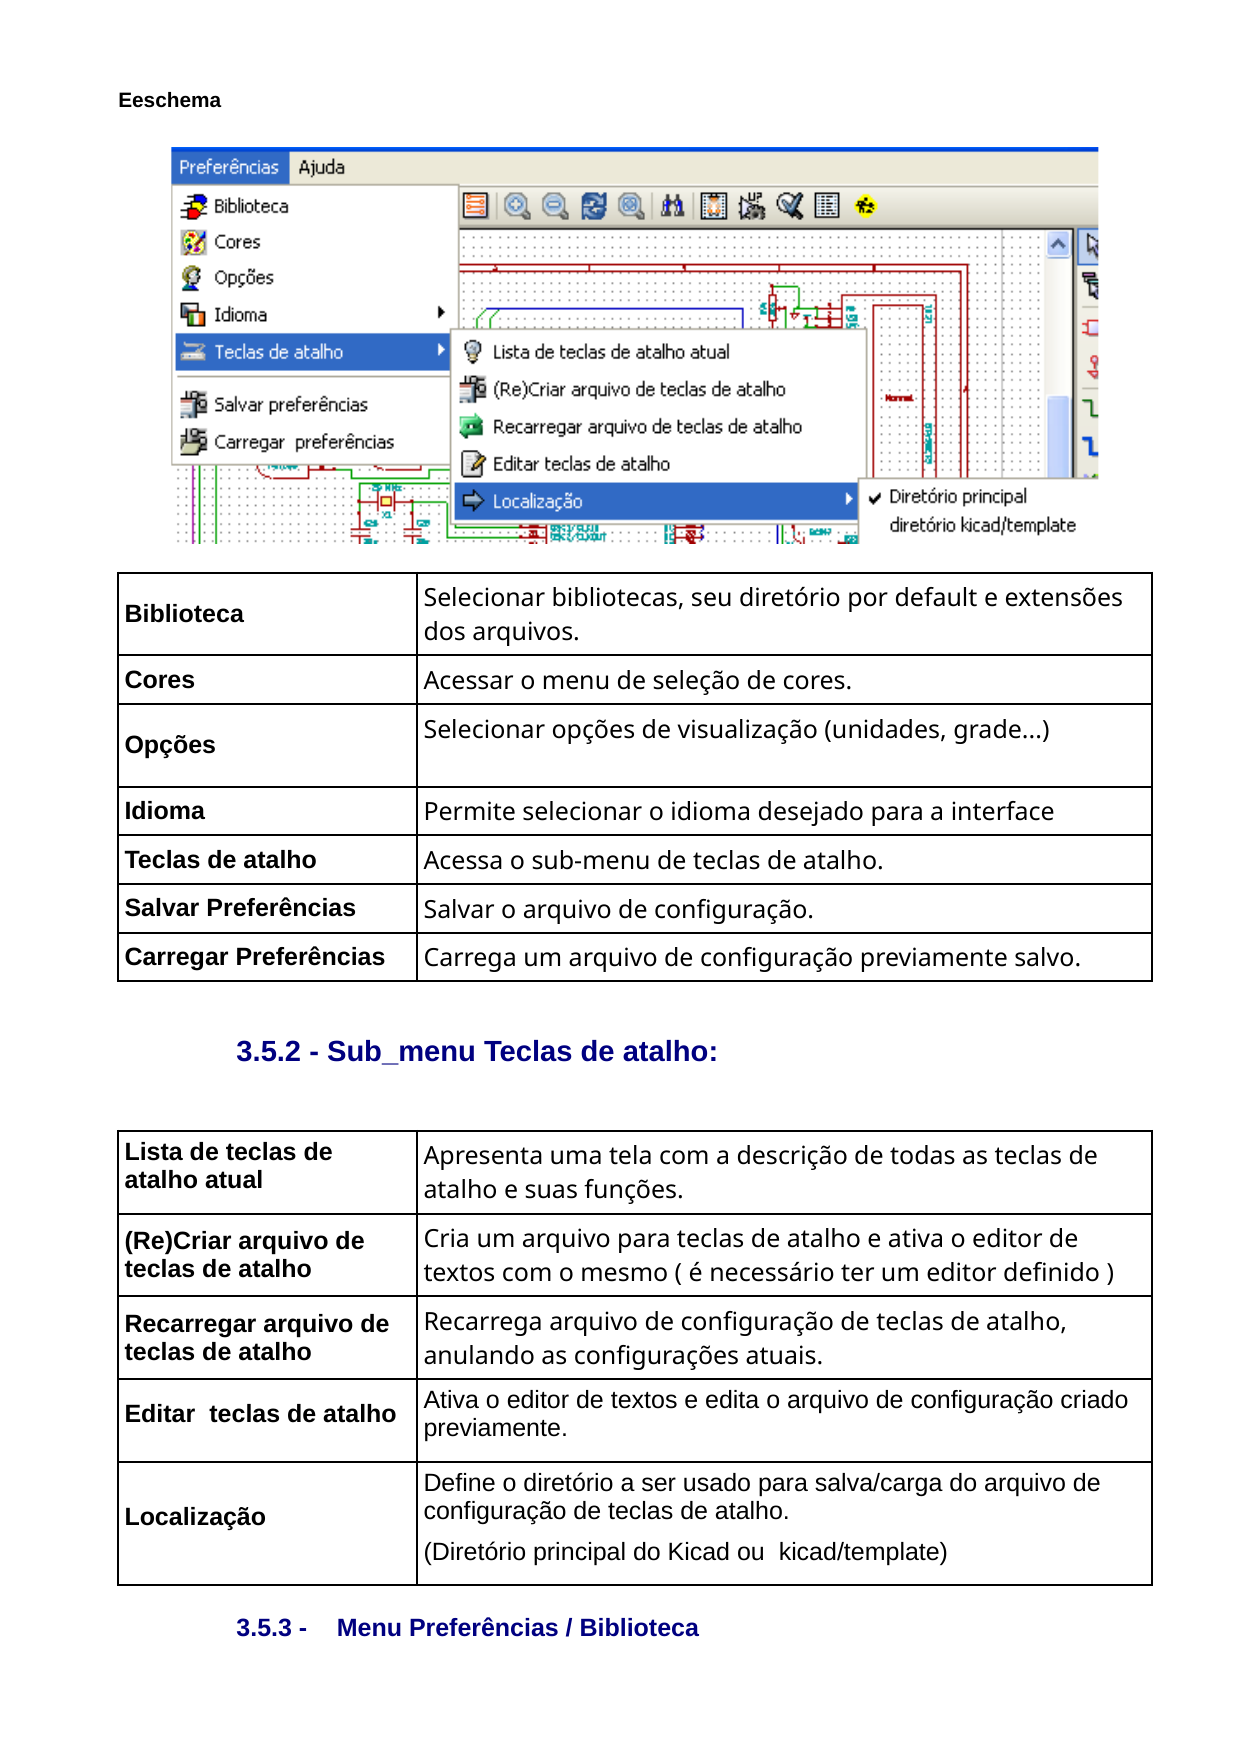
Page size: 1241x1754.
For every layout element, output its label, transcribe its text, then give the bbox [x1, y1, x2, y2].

table_cell Teclas de atalho [119, 836, 416, 883]
table_cell Selecionar opções de visualização (unidades, grade...) [418, 705, 1151, 786]
table_cell Idioma [119, 788, 416, 834]
table_cell Recarregar arquivo de teclas de atalho [119, 1297, 416, 1378]
picture [171, 147, 1099, 544]
table_cell Localização [119, 1463, 416, 1584]
subtitle 3.5.2 - Sub_menu Teclas de atalho: [236, 1034, 1152, 1067]
table_header Selecionar bibliotecas, seu diretório por default e extensões dos arquivos. [418, 574, 1151, 654]
table_cell Carregar Preferências [119, 934, 416, 980]
table_cell Opções [119, 705, 416, 786]
table_cell Cria um arquivo para teclas de atalho e ativa o editor de textos com o mesmo ( é necessário ter um editor definido ) [418, 1215, 1151, 1295]
table_cell Editar teclas de atalho [119, 1380, 416, 1461]
table_cell Acessa o sub-menu de teclas de atalho. [418, 836, 1151, 883]
table_cell Carrega um arquivo de configuração previamente salvo. [418, 934, 1151, 980]
table_cell Salvar o arquivo de configuração. [418, 885, 1151, 932]
table_header Lista de teclas de atalho atual [119, 1132, 416, 1212]
table_cell Ativa o editor de textos e edita o arquivo de configuração criado previamente. [418, 1380, 1151, 1461]
table_cell Define o diretório a ser usado para salva/carga do arquivo de configuração de teclas de atalho. (Diretório principal do Kicad ou kicad/template) [418, 1463, 1151, 1584]
table_header Biblioteca [119, 574, 416, 654]
table_cell Salvar Preferências [119, 885, 416, 932]
table_cell Acessar o menu de seleção de cores. [418, 656, 1151, 703]
table_header Apresenta uma tela com a descrição de todas as teclas de atalho e suas funções. [418, 1132, 1151, 1212]
subtitle Menu Preferências / Biblioteca [236, 1614, 1152, 1642]
table_cell Recarrega arquivo de configuração de teclas de atalho, anulando as configurações atuais. [418, 1297, 1151, 1378]
table_cell Cores [119, 656, 416, 703]
table_cell Permite selecionar o idioma desejado para a interface [418, 788, 1151, 834]
table_cell (Re)Criar arquivo de teclas de atalho [119, 1215, 416, 1295]
